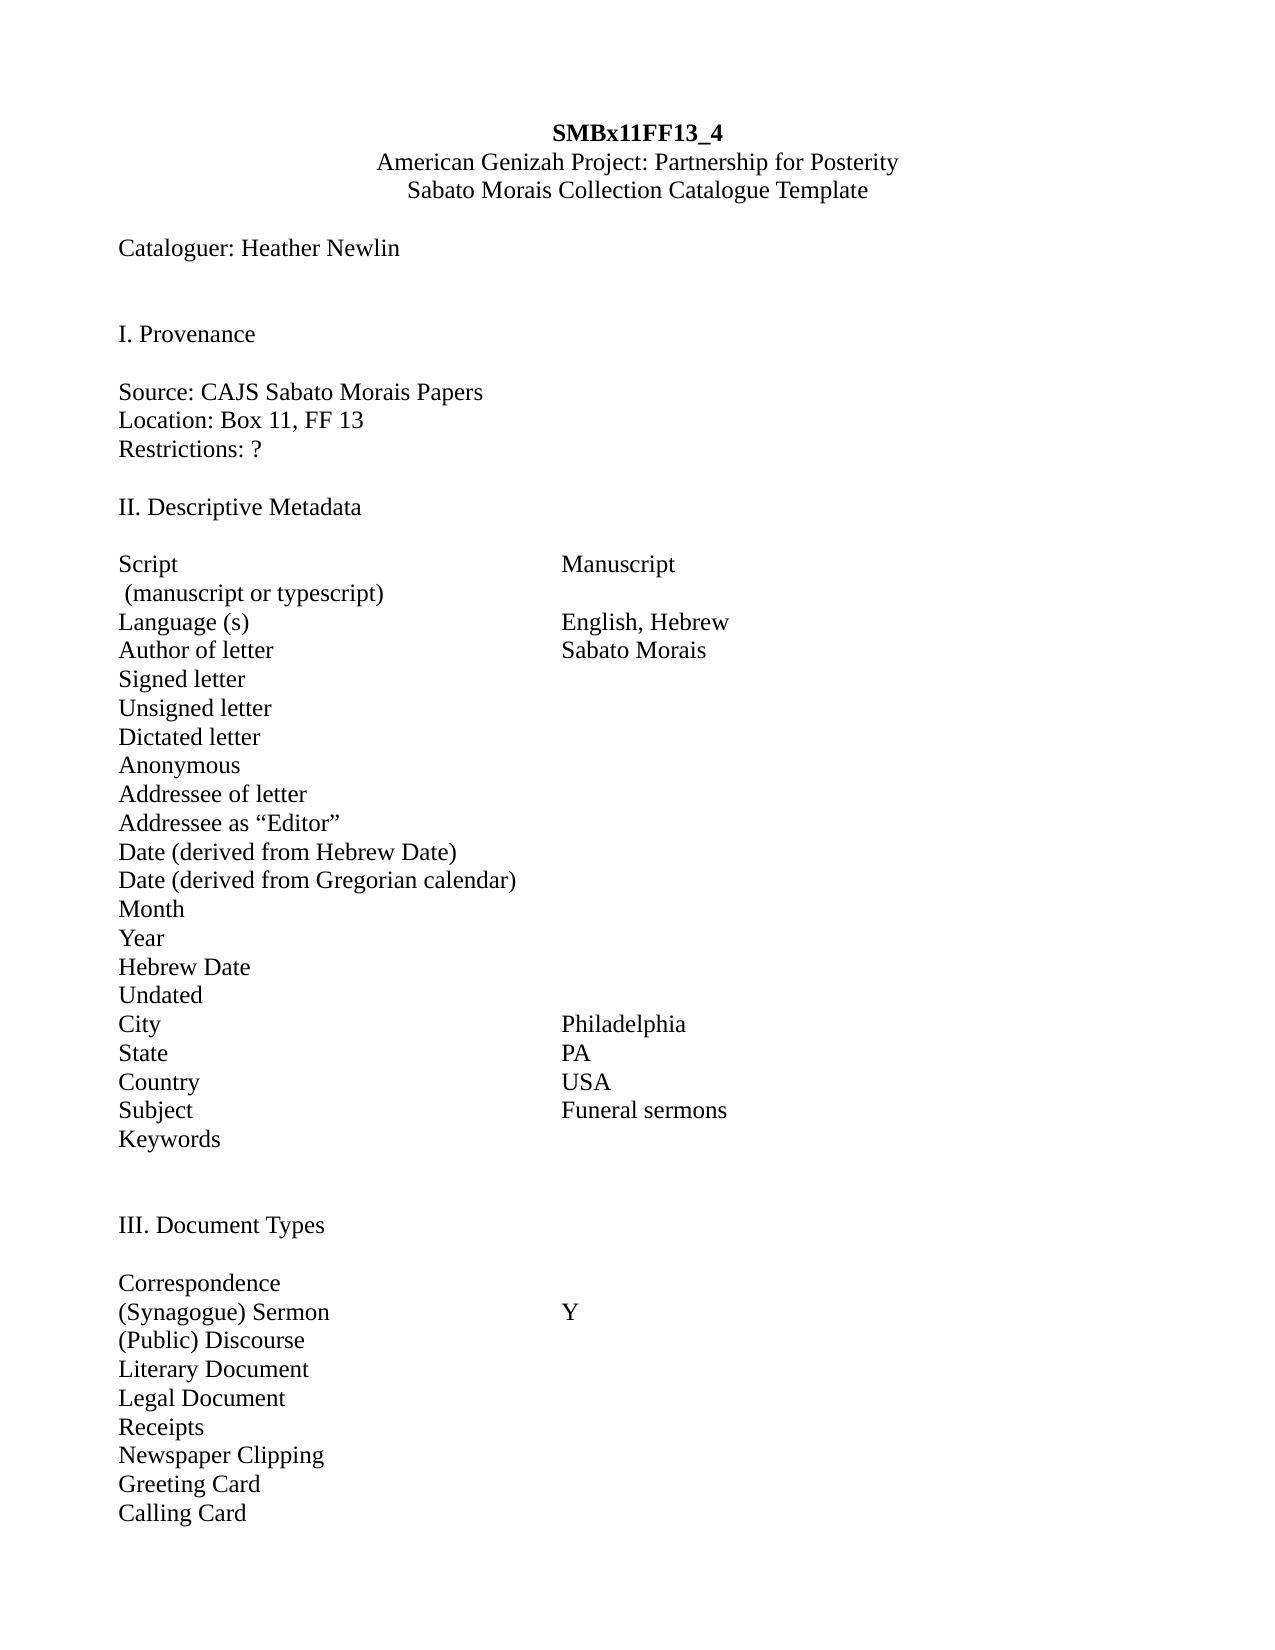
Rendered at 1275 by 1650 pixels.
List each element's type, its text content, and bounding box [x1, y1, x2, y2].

text Addressee of letter [118, 779, 1157, 808]
text City Philadelphia [118, 1009, 1157, 1038]
text Script Manuscript [118, 549, 1157, 578]
text Subject Funeral sermons [118, 1096, 1157, 1124]
text I. Provenance [118, 319, 1157, 348]
text Cataloguer: Heather Newlin [118, 233, 1157, 262]
text Year [118, 923, 1157, 952]
text Hebrew Date [118, 952, 1157, 981]
text Calling Card [118, 1498, 1157, 1527]
text SMBx11FF13_4 [118, 118, 1157, 147]
text American Genizah Project: Partnership for Posterity [118, 147, 1157, 176]
text Signed letter [118, 664, 1157, 693]
text Anonymous [118, 751, 1157, 779]
text Addressee as “Editor” [118, 808, 1157, 837]
text Keywords [118, 1124, 1157, 1153]
text Month [118, 894, 1157, 923]
text II. Descriptive Metadata [118, 492, 1157, 521]
text Greeting Card [118, 1469, 1157, 1498]
text Dictated letter [118, 722, 1157, 751]
text Restrictions: ? [118, 434, 1157, 463]
text Country USA [118, 1067, 1157, 1096]
text (Synagogue) Sermon Y [118, 1297, 1157, 1326]
text Source: CAJS Sabato Morais Papers [118, 377, 1157, 406]
text Unsigned letter [118, 693, 1157, 722]
text Author of letter Sabato Morais [118, 636, 1157, 664]
text Date (derived from Gregorian calendar) [118, 866, 1157, 894]
text Language (s) English, Hebrew [118, 607, 1157, 636]
text State PA [118, 1038, 1157, 1067]
text Newspaper Clipping [118, 1441, 1157, 1469]
text Receipts [118, 1412, 1157, 1441]
text (manuscript or typescript) [118, 578, 1157, 607]
text III. Document Types [118, 1211, 1157, 1239]
text Literary Document [118, 1354, 1157, 1383]
text Date (derived from Hebrew Date) [118, 837, 1157, 866]
text Legal Document [118, 1383, 1157, 1412]
text (Public) Discourse [118, 1326, 1157, 1354]
text Location: Box 11, FF 13 [118, 406, 1157, 434]
text Sabato Morais Collection Catalogue Template [118, 176, 1157, 204]
text Undated [118, 981, 1157, 1009]
text Correspondence [118, 1268, 1157, 1297]
